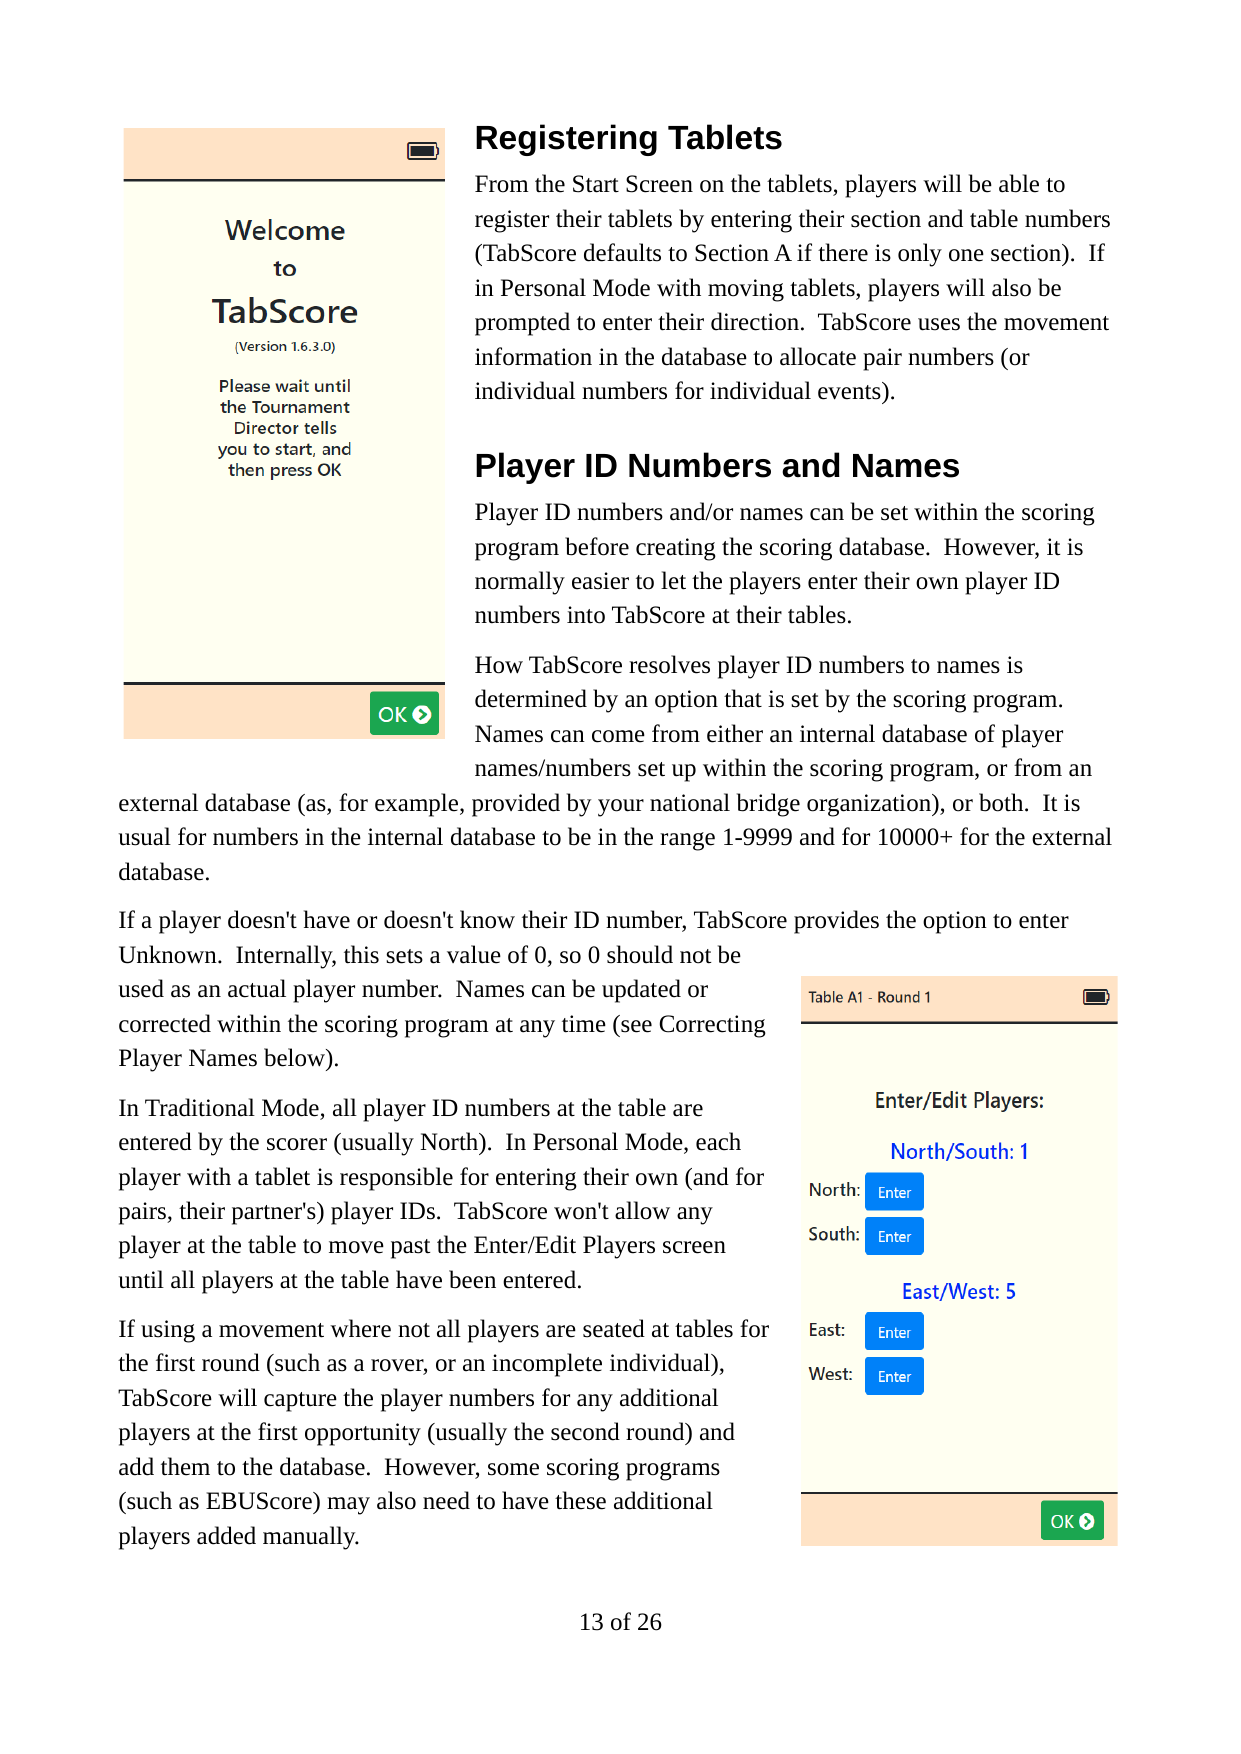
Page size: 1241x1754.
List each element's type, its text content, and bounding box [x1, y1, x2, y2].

picture [123, 128, 445, 739]
text If using a movement where not all players are seated at tables for the first round (such as a rover, or an incomplete individual), TabScore will capture the player numbers for any additional players at the first opportunity (usually the second round) and add them to the database. However, some scoring programs (such as EBUScore) may also need to have these additional players added manually. [118, 1314, 1122, 1550]
text From the Start Screen on the tablets, players will be able to register their tablets by entering their section and table numbers (TabScore defaults to Section A if there is only one section). If in Personal Mode with moving tablets, players will also be prompted to enter their direction. TabScore uses the movement information in the database to allocate pair numbers (or individual numbers for individual events). [445, 169, 1122, 405]
picture [801, 976, 1118, 1546]
subtitle Registering Tablets [118, 118, 1122, 157]
text How TabScore resolves player ID numbers to names is determined by an option that is set by the scoring program. Names can come from either an internal database of player names/numbers set up within the scoring program, or from an external database (as, for example, provided by your national bridge organization), or both. It is usual for numbers in the internal database to be in the range 1-9999 and for 10000+ for the external database. [118, 650, 1122, 885]
subtitle Player ID Numbers and Names [445, 446, 1122, 485]
text Player ID numbers and/or names can be set within the scoring program before creating the scoring database. However, it is normally easier to let the players enter their own player ID numbers into TabScore at their tables. [445, 497, 1122, 629]
text If a player doesn't have or doesn't know their ID number, TabScore provides the option to enter Unknown. Internally, this sets a value of 0, so 0 should not be used as an actual player number. Names can be updated or corrected within the scoring program at any time (see Correcting Player Names below). [118, 906, 1122, 1072]
text In Traditional Mode, all player ID numbers at the table are entered by the scorer (usually North). In Personal Mode, each player with a tablet is responsible for entering their own (and for pairs, their partner's) player IDs. TabScore won't allow any player at the table to move past the Enter/Edit Players screen until all players at the table have been entered. [118, 1093, 801, 1294]
